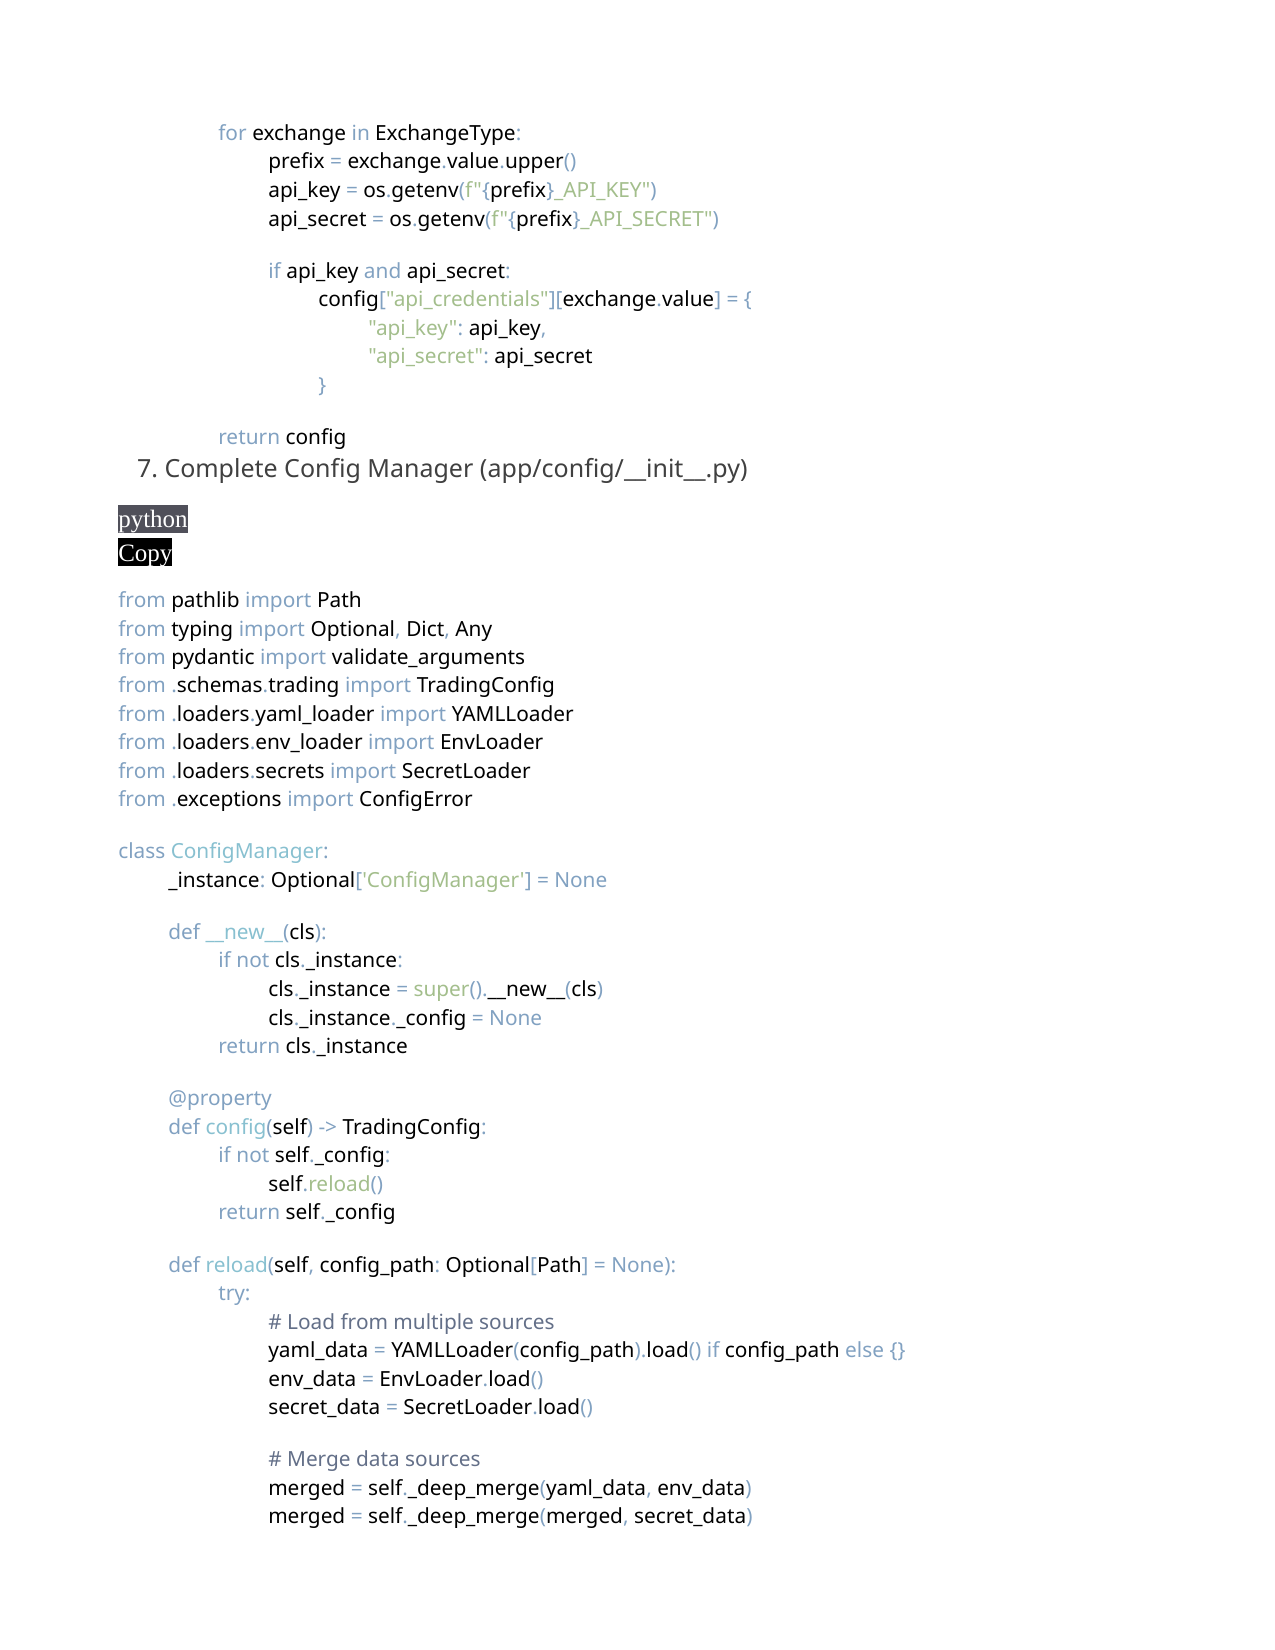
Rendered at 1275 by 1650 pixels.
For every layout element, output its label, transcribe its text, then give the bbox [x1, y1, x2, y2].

text if api_key and api_secret: [118, 256, 1157, 284]
text api_secret = os.getenv(f"{prefix}_API_SECRET") [118, 204, 1157, 232]
text "api_secret": api_secret [118, 342, 1157, 370]
text from pathlib import Path [118, 585, 1157, 614]
text from .loaders.secrets import SecretLoader [118, 756, 1157, 784]
text for exchange in ExchangeType: [118, 118, 1157, 147]
text return cls._instance [118, 1031, 1157, 1060]
text from pydantic import validate_arguments [118, 642, 1157, 671]
text "api_key": api_key, [118, 313, 1157, 342]
text from .schemas.trading import TradingConfig [118, 671, 1157, 699]
text Copy [118, 538, 1157, 566]
text config["api_credentials"][exchange.value] = { [118, 284, 1157, 313]
text env_data = EnvLoader.load() [118, 1364, 1157, 1392]
text } [118, 370, 1157, 399]
text from .loaders.yaml_loader import YAMLLoader [118, 699, 1157, 727]
text 7. Complete Config Manager (app/config/__init__.py) [137, 451, 1157, 485]
text return self._config [118, 1197, 1157, 1226]
text # Load from multiple sources [118, 1307, 1157, 1335]
text self.reload() [118, 1169, 1157, 1197]
text from .exceptions import ConfigError [118, 784, 1157, 813]
text class ConfigManager: [118, 836, 1157, 865]
text merged = self._deep_merge(yaml_data, env_data) [118, 1473, 1157, 1502]
text @property [118, 1083, 1157, 1112]
text merged = self._deep_merge(merged, secret_data) [118, 1502, 1157, 1530]
text return config [118, 422, 1157, 451]
text from .loaders.env_loader import EnvLoader [118, 727, 1157, 756]
text secret_data = SecretLoader.load() [118, 1392, 1157, 1421]
text if not self._config: [118, 1140, 1157, 1169]
text def reload(self, config_path: Optional[Path] = None): [118, 1250, 1157, 1278]
text cls._instance._config = None [118, 1003, 1157, 1031]
text def config(self) -> TradingConfig: [118, 1112, 1157, 1140]
text if not cls._instance: [118, 946, 1157, 974]
text api_key = os.getenv(f"{prefix}_API_KEY") [118, 175, 1157, 204]
text def __new__(cls): [118, 917, 1157, 946]
text try: [118, 1278, 1157, 1307]
text _instance: Optional['ConfigManager'] = None [118, 865, 1157, 893]
text from typing import Optional, Dict, Any [118, 614, 1157, 642]
text python [118, 504, 1157, 533]
text yaml_data = YAMLLoader(config_path).load() if config_path else {} [118, 1335, 1157, 1364]
text cls._instance = super().__new__(cls) [118, 974, 1157, 1003]
text # Merge data sources [118, 1444, 1157, 1473]
text prefix = exchange.value.upper() [118, 147, 1157, 175]
